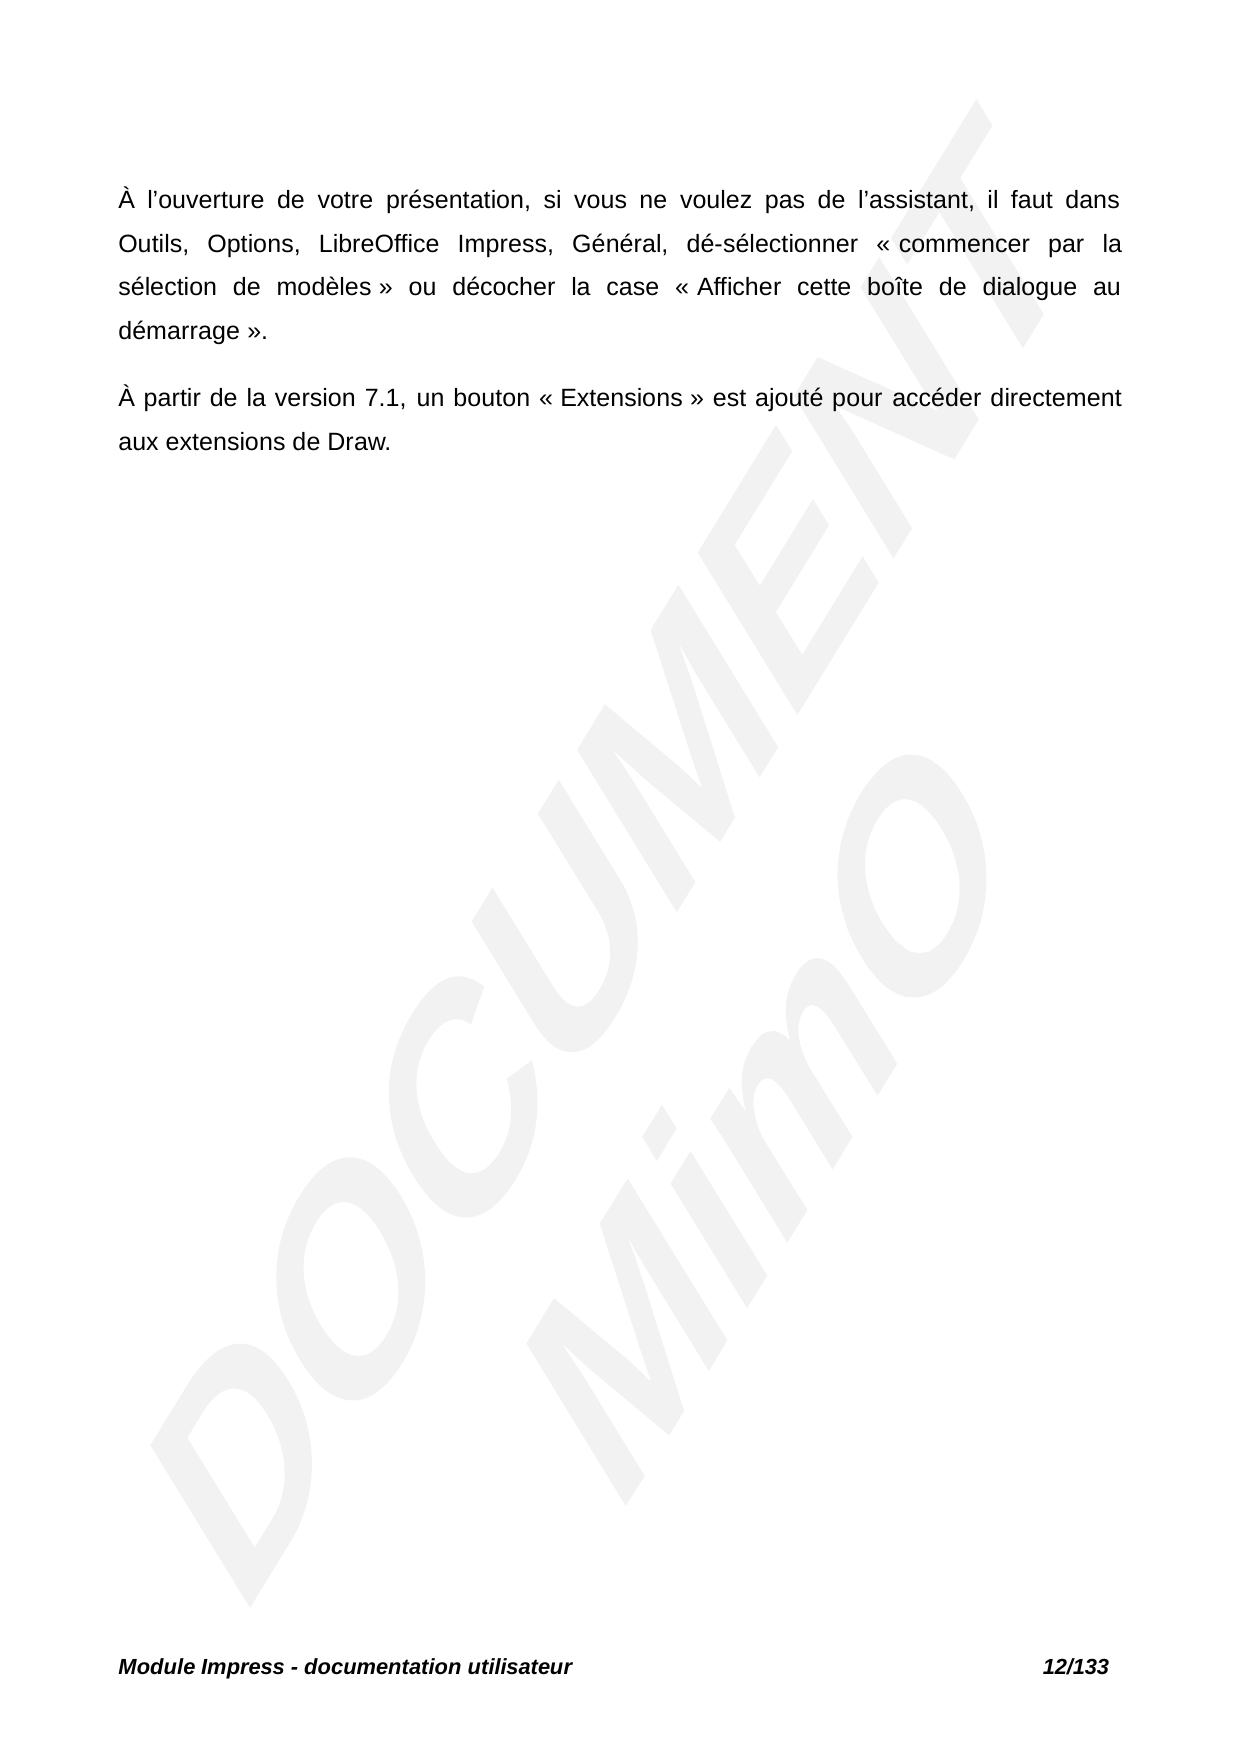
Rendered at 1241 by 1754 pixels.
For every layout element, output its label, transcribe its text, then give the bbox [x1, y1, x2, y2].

text À partir de la version 7.1, un bouton « Extensions » est ajouté pour accéder directement aux extensions de Draw. [118, 383, 1122, 456]
text À l’ouverture de votre présentation, si vous ne voulez pas de l’assistant, il faut dans Outils, Options, LibreOffice Impress, Général, dé-sélectionner « commencer par la sélection de modèles » ou décocher la case « Afficher cette boîte de dialogue au démarrage ». [118, 185, 1122, 345]
